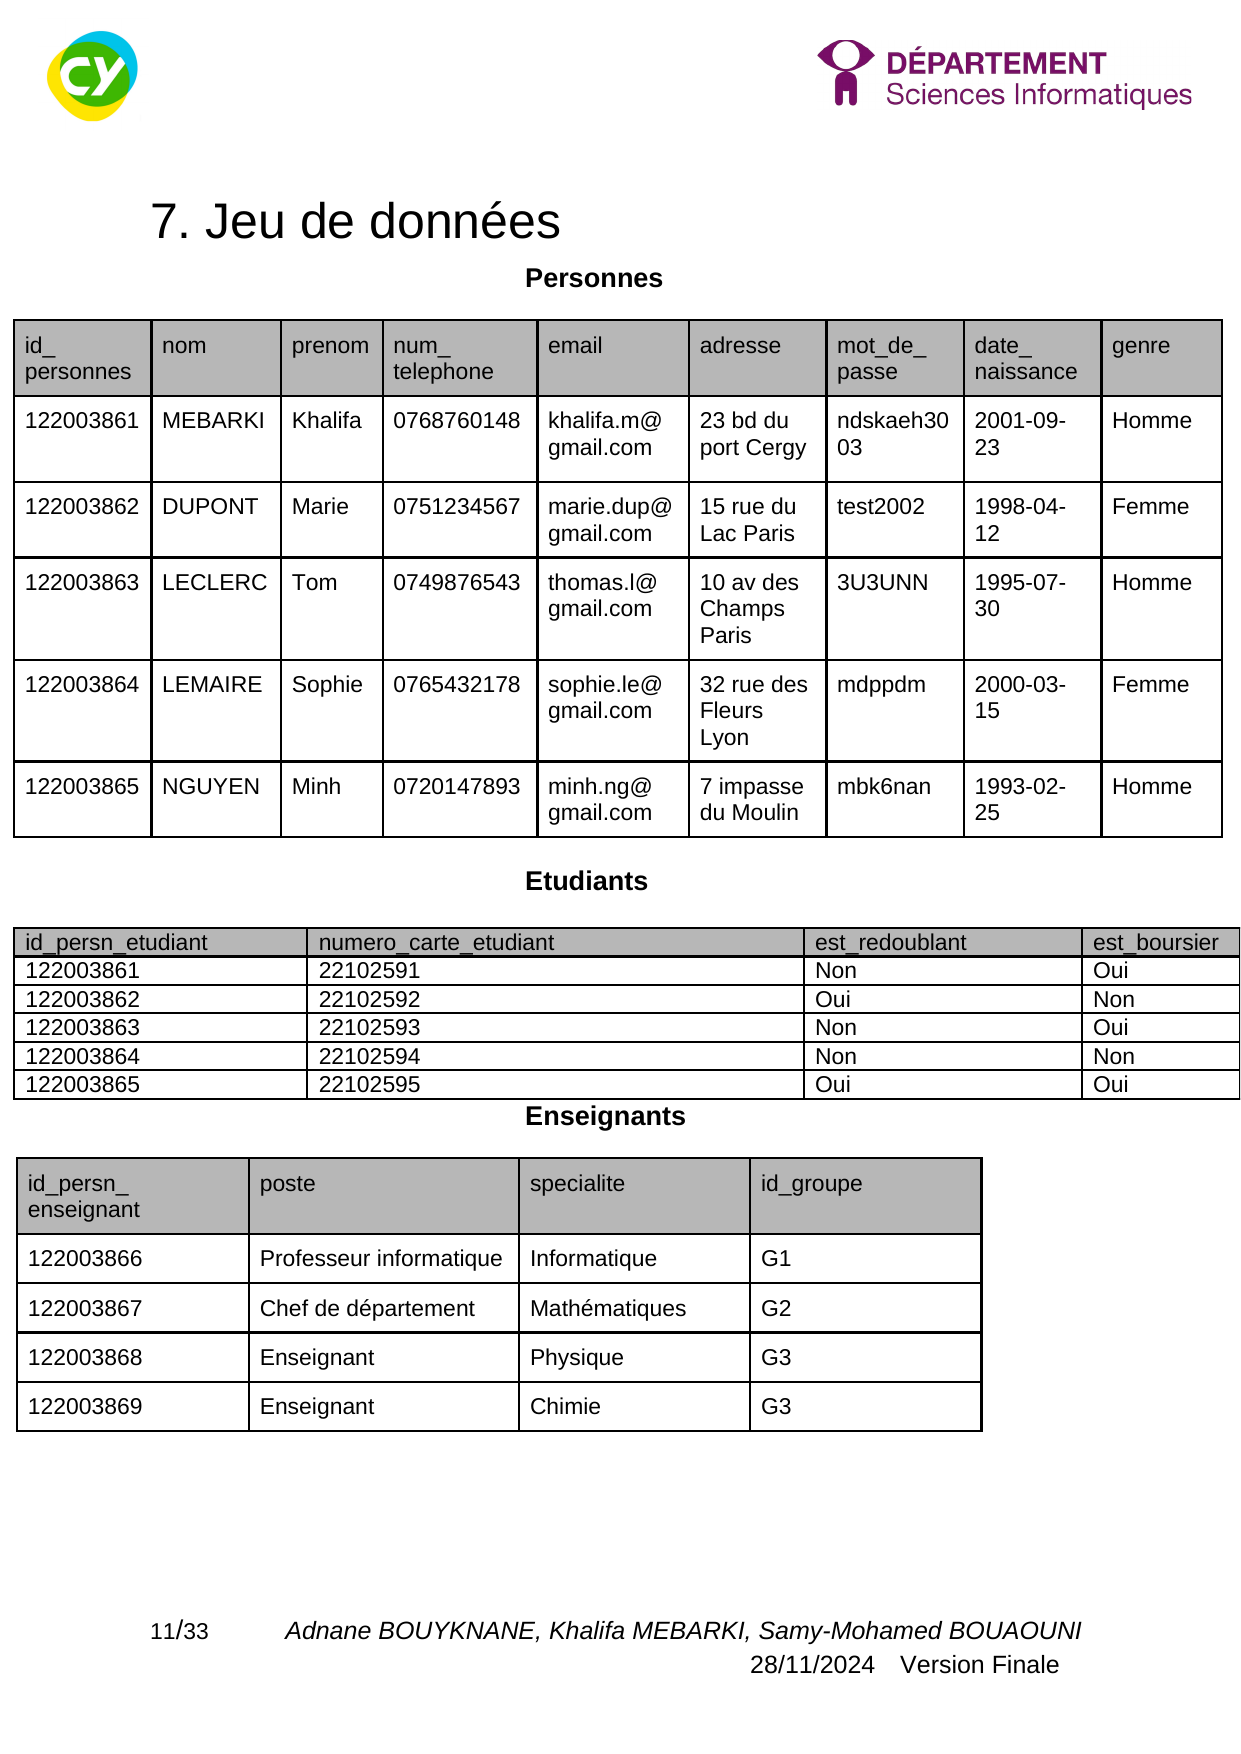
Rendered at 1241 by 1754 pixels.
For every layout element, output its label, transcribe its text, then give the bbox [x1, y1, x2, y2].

table_cell mdppdm [828, 661, 963, 760]
table_cell 122003862 [15, 483, 150, 556]
table_cell Non [805, 1043, 1081, 1069]
table_cell 122003864 [15, 1043, 306, 1069]
table_header email [539, 321, 688, 395]
table_cell 122003862 [15, 986, 306, 1012]
table_cell 23 bd du port Cergy [690, 397, 825, 481]
table_cell G3 [751, 1383, 980, 1430]
table_cell 122003866 [18, 1235, 248, 1282]
table_cell Enseignant [250, 1334, 518, 1381]
table_cell Chimie [520, 1383, 749, 1430]
table_cell 22102594 [308, 1043, 803, 1069]
table_cell 122003867 [18, 1284, 248, 1331]
text Etudiants [525, 864, 1090, 896]
table_header nom [153, 321, 280, 395]
table_cell 22102592 [308, 986, 803, 1012]
text Personnes [525, 262, 1090, 293]
table_header poste [250, 1159, 518, 1233]
table_cell Tom [282, 559, 382, 658]
table_cell NGUYEN [153, 763, 280, 836]
table_header adresse [690, 321, 825, 395]
table_cell marie.dup@ gmail.com [539, 483, 688, 556]
table_cell 122003861 [15, 397, 150, 481]
table_cell LECLERC [153, 559, 280, 658]
table_cell 32 rue des Fleurs Lyon [690, 661, 825, 760]
table_cell 1993-02-25 [965, 763, 1100, 836]
text Enseignants [525, 1100, 1090, 1131]
table_cell 3U3UNN [828, 559, 963, 658]
table_cell Homme [1103, 397, 1221, 481]
table_header mot_de_ passe [828, 321, 963, 395]
table_cell Professeur informatique [250, 1235, 518, 1282]
table_cell ndskaeh3003 [828, 397, 963, 481]
table_cell Femme [1103, 661, 1221, 760]
table_cell Oui [1083, 1014, 1239, 1041]
table_cell Femme [1103, 483, 1221, 556]
table_cell LEMAIRE [153, 661, 280, 760]
table_header prenom [282, 321, 382, 395]
table_header specialite [520, 1159, 749, 1233]
table_cell Physique [520, 1334, 749, 1381]
table_cell Minh [282, 763, 382, 836]
table_cell mbk6nan [828, 763, 963, 836]
table_cell Oui [805, 986, 1081, 1012]
table_cell Mathématiques [520, 1284, 749, 1331]
table_header id_persn_ enseignant [18, 1159, 248, 1233]
table_cell Informatique [520, 1235, 749, 1282]
table_cell 122003865 [15, 763, 150, 836]
table_cell 2000-03-15 [965, 661, 1100, 760]
table_cell 122003865 [15, 1071, 306, 1098]
picture [37, 18, 150, 131]
table_cell Non [1083, 1043, 1239, 1069]
picture [817, 40, 1192, 110]
table_cell Non [805, 958, 1081, 984]
table_cell test2002 [828, 483, 963, 556]
table_cell 15 rue du Lac Paris [690, 483, 825, 556]
table_cell 0765432178 [384, 661, 536, 760]
table_cell Homme [1103, 559, 1221, 658]
table_header est_redoublant [805, 929, 1081, 955]
table_cell G3 [751, 1334, 980, 1381]
table_cell 1998-04-12 [965, 483, 1100, 556]
table_header numero_carte_etudiant [308, 929, 803, 955]
table_cell Chef de département [250, 1284, 518, 1331]
table_cell Sophie [282, 661, 382, 760]
table_cell 0749876543 [384, 559, 536, 658]
table_cell 0768760148 [384, 397, 536, 481]
table_cell 0751234567 [384, 483, 536, 556]
table_cell Khalifa [282, 397, 382, 481]
table_cell 22102595 [308, 1071, 803, 1098]
table_cell minh.ng@ gmail.com [539, 763, 688, 836]
table_cell Marie [282, 483, 382, 556]
table_cell Oui [1083, 1071, 1239, 1098]
table_cell 22102593 [308, 1014, 803, 1041]
table_cell 1995-07-30 [965, 559, 1100, 658]
table_cell 22102591 [308, 958, 803, 984]
subtitle 7. Jeu de données [150, 192, 1090, 249]
table_cell 122003869 [18, 1383, 248, 1430]
table_header num_ telephone [384, 321, 536, 395]
table_cell 122003863 [15, 559, 150, 658]
table_cell 7 impasse du Moulin [690, 763, 825, 836]
table_cell Oui [1083, 958, 1239, 984]
table_cell Enseignant [250, 1383, 518, 1430]
table_cell G1 [751, 1235, 980, 1282]
table_cell sophie.le@ gmail.com [539, 661, 688, 760]
table_header id_persn_etudiant [15, 929, 306, 955]
table_cell 2001-09-23 [965, 397, 1100, 481]
table_cell 122003863 [15, 1014, 306, 1041]
table_header id_ personnes [15, 321, 150, 395]
table_cell 122003868 [18, 1334, 248, 1381]
table_cell thomas.l@ gmail.com [539, 559, 688, 658]
table_cell 122003864 [15, 661, 150, 760]
table_cell Non [1083, 986, 1239, 1012]
table_cell 0720147893 [384, 763, 536, 836]
table_cell Non [805, 1014, 1081, 1041]
table_cell DUPONT [153, 483, 280, 556]
table_header est_boursier [1083, 929, 1239, 955]
table_header date_ naissance [965, 321, 1100, 395]
table_cell G2 [751, 1284, 980, 1331]
table_header genre [1103, 321, 1221, 395]
table_cell 10 av des Champs Paris [690, 559, 825, 658]
table_cell MEBARKI [153, 397, 280, 481]
table_cell 122003861 [15, 958, 306, 984]
table_cell Homme [1103, 763, 1221, 836]
table_cell Oui [805, 1071, 1081, 1098]
table_header id_groupe [751, 1159, 980, 1233]
table_cell khalifa.m@ gmail.com [539, 397, 688, 481]
